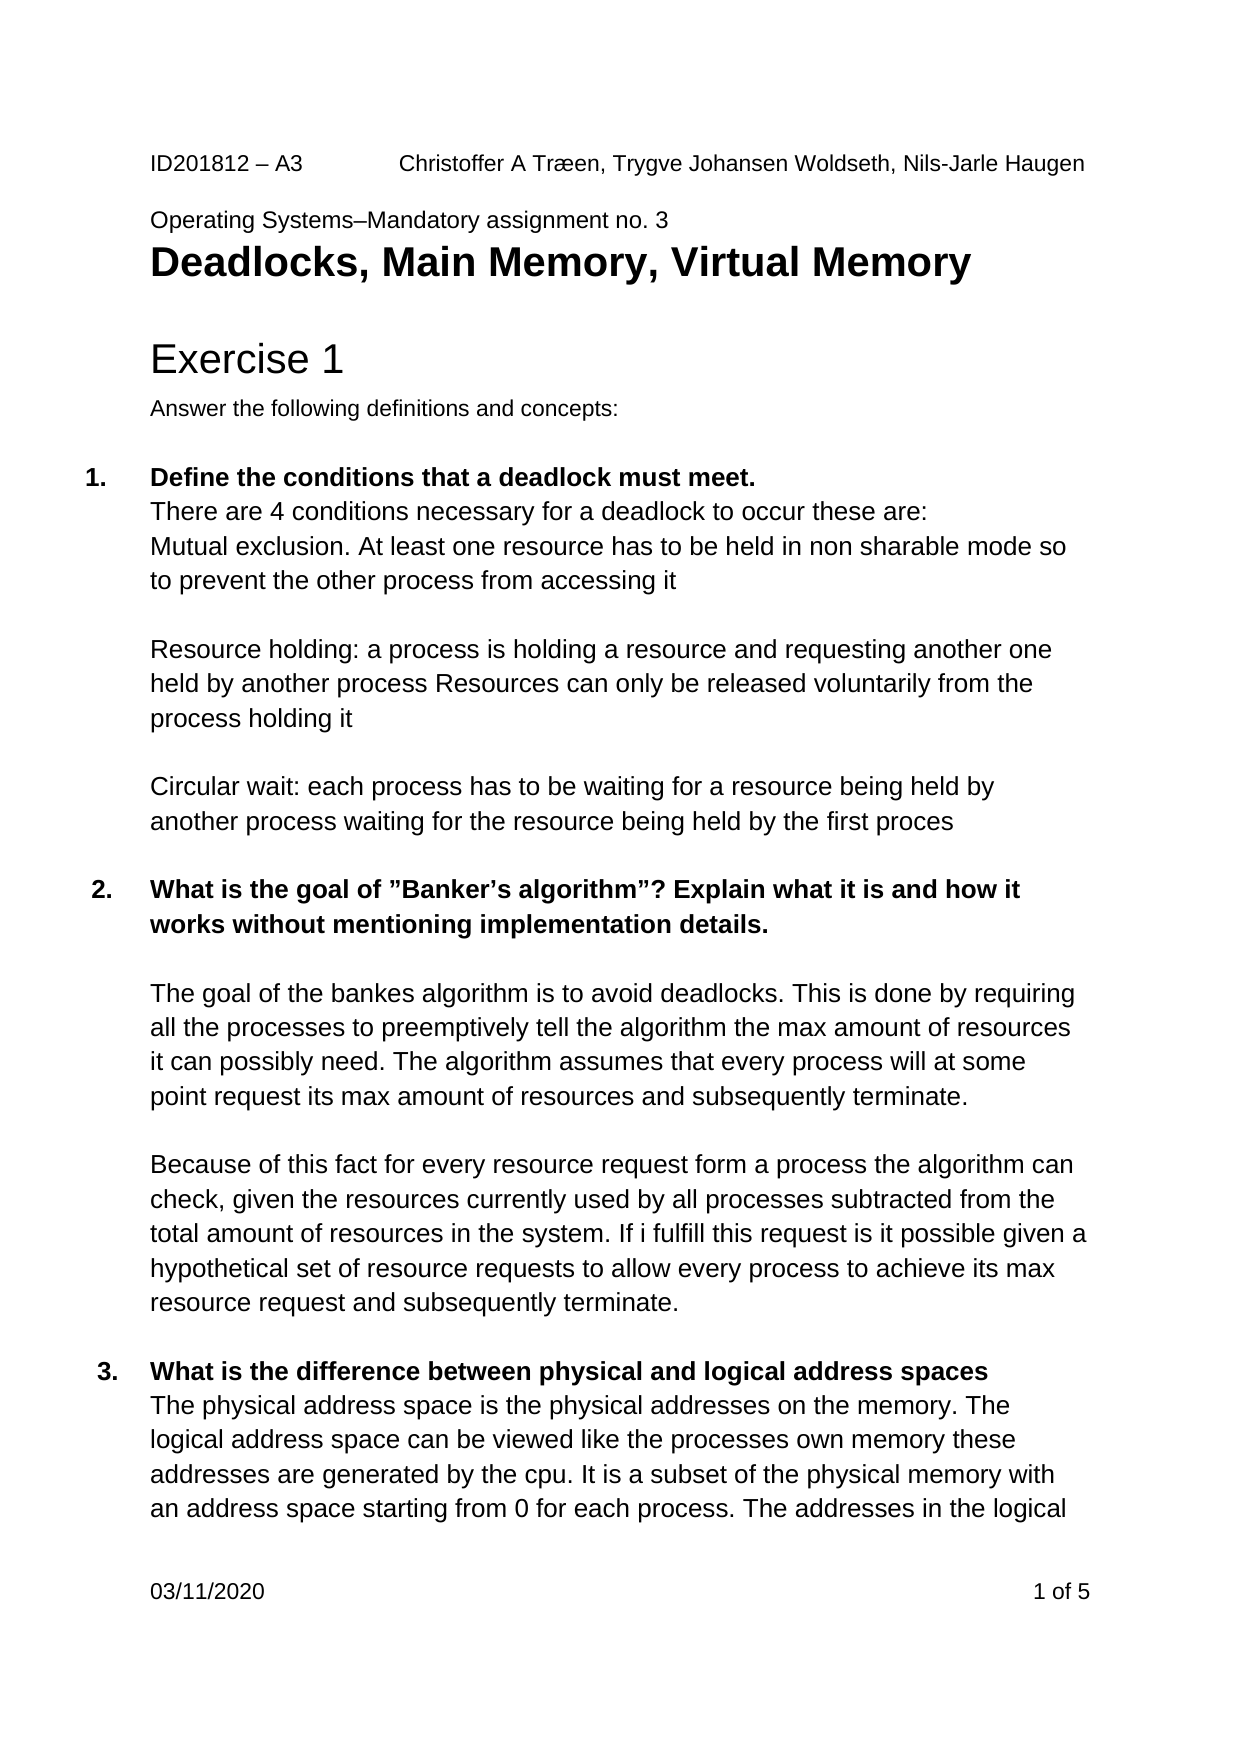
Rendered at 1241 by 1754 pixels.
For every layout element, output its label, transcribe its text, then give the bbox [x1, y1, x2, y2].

list Because of this fact for every resource request form a process the algorithm can check, given the resources currently used by all processes subtracted from the total amount of resources in the system. If i fulfill this request is it possible given a hypothetical set of resource requests to allow every process to achieve its max resource request and subsequently terminate. [150, 1149, 1090, 1317]
text Mutual exclusion. At least one resource has to be held in non sharable mode so to prevent the other process from accessing it [150, 531, 1090, 595]
list What is the goal of ”Banker’s algorithm”? Explain what it is and how it works without mentioning implementation details. [91, 874, 1090, 973]
text Deadlocks, Main Memory, Virtual Memory [150, 237, 1090, 285]
list The goal of the bankes algorithm is to avoid deadlocks. This is done by requiring all the processes to preemptively tell the algorithm the max amount of resources it can possibly need. The algorithm assumes that every process will at some point request its max amount of resources and subsequently terminate. [91, 978, 1090, 1111]
text Circular wait: each process has to be waiting for a resource being held by another process waiting for the resource being held by the first proces [150, 771, 1090, 836]
text Operating Systems–Mandatory assignment no. 3 [150, 206, 1090, 233]
text Resource holding: a process is holding a resource and requesting another one held by another process Resources can only be released voluntarily from the process holding it [150, 634, 1090, 733]
list What is the difference between physical and logical address spaces [97, 1356, 1090, 1386]
subtitle Exercise 1 [150, 334, 1090, 382]
list There are 4 conditions necessary for a deadlock to occur these are: [103, 496, 1090, 526]
text Answer the following definitions and concepts: [150, 395, 1090, 421]
list Define the conditions that a deadlock must meet. [85, 462, 1090, 492]
list The physical address space is the physical addresses on the memory. The logical address space can be viewed like the processes own memory these addresses are generated by the cpu. It is a subset of the physical memory with an address space starting from 0 for each process. The addresses in the logical [150, 1390, 1090, 1523]
